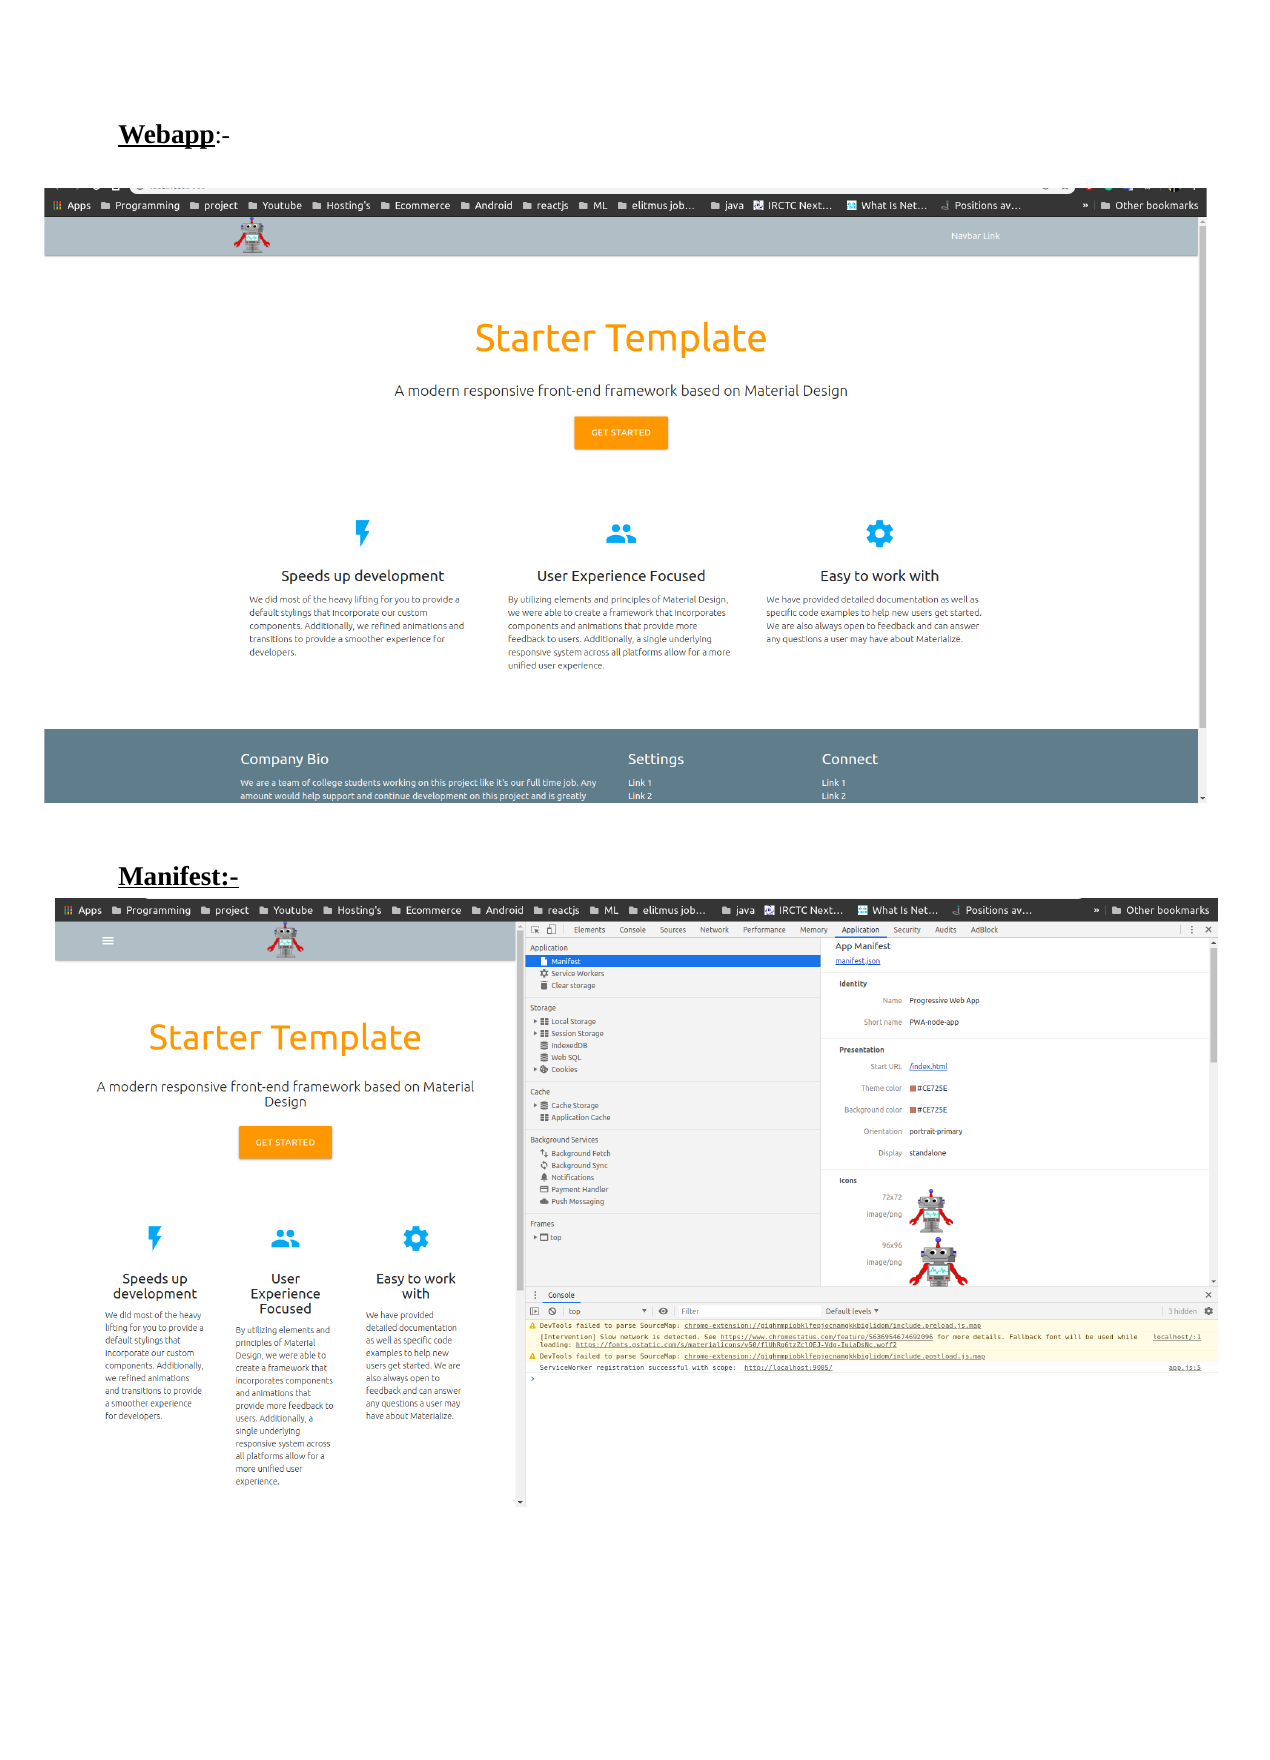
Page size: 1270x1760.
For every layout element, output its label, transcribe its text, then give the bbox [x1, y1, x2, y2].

text Manifest:- [118, 860, 1152, 891]
picture [55, 898, 1218, 1507]
picture [44, 188, 1207, 803]
text Webapp:- [118, 118, 1152, 149]
